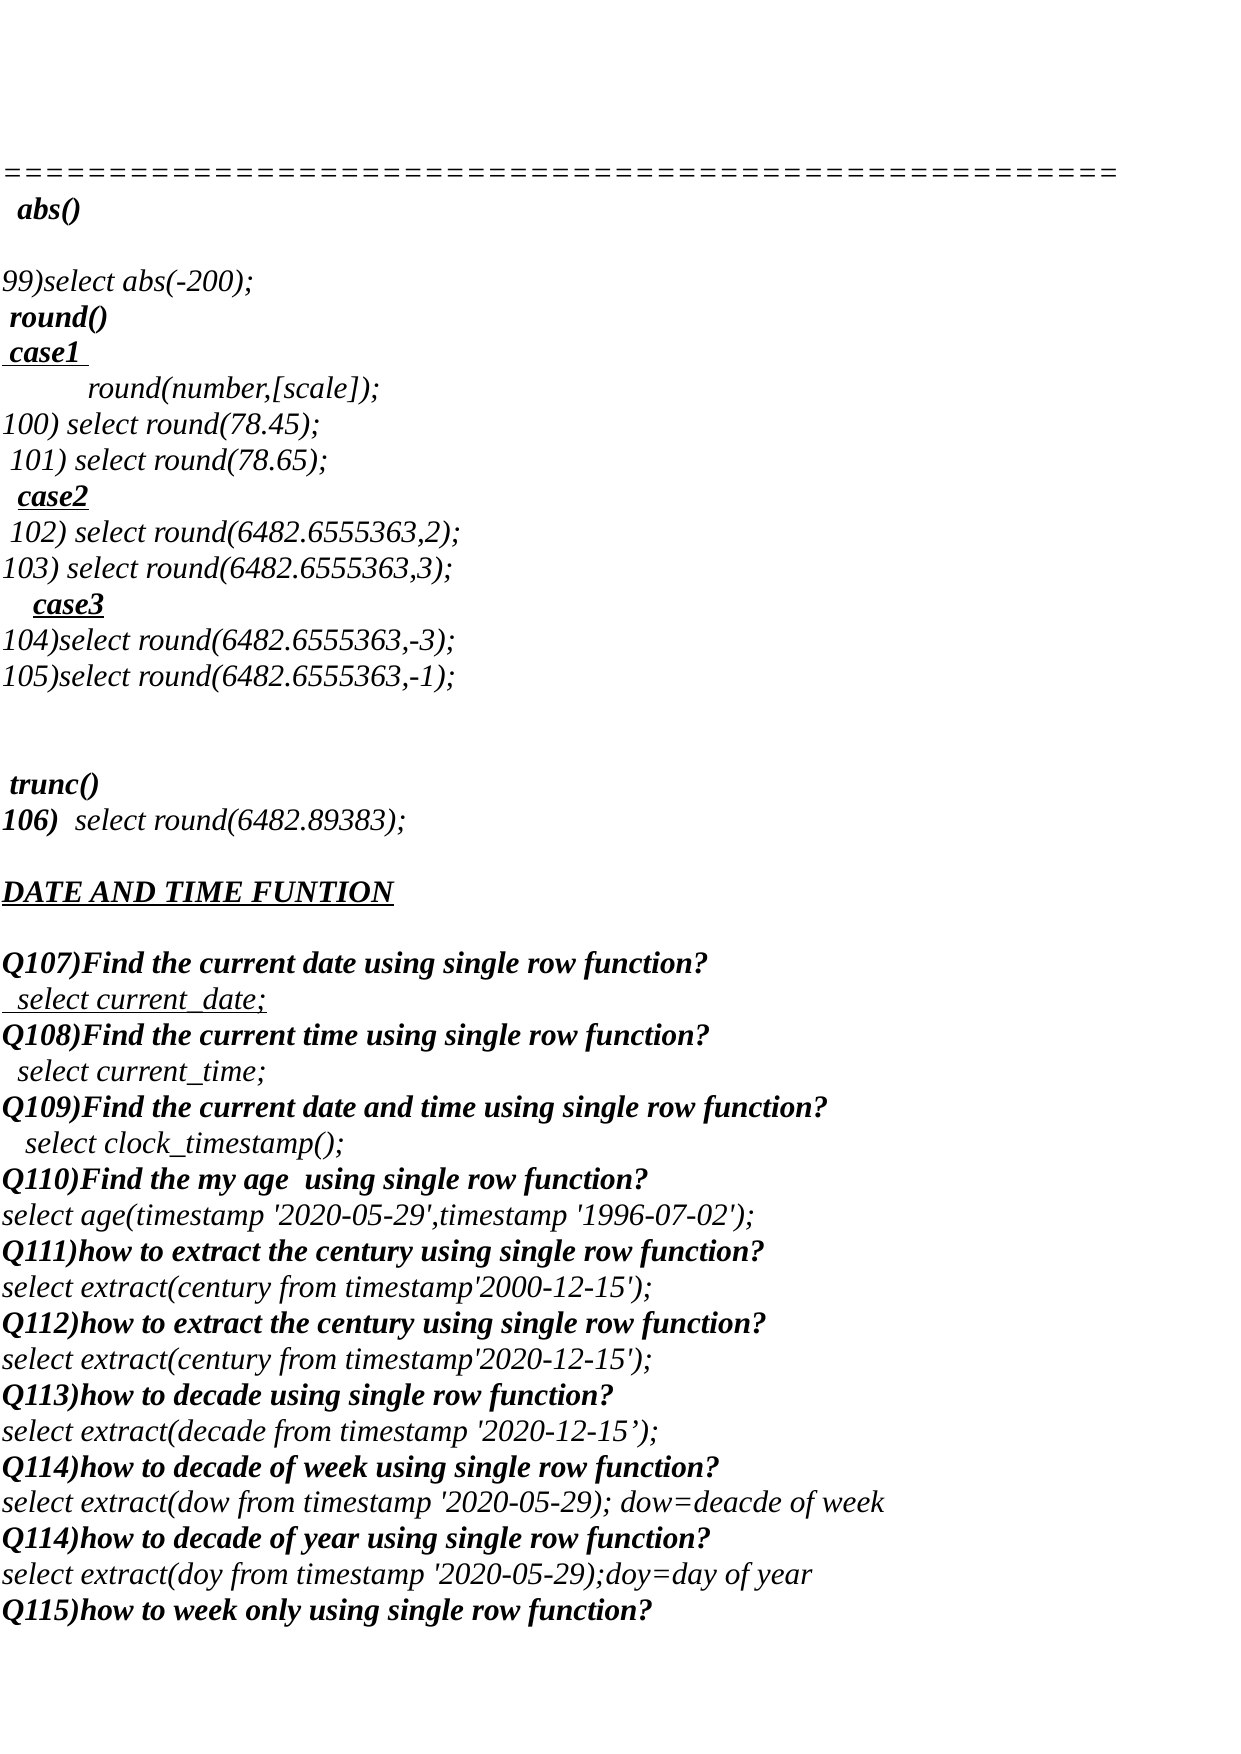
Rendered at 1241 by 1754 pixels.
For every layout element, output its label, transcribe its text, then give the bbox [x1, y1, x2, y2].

text 103) select round(6482.6555363,3); [2, 549, 1123, 585]
text 104)select round(6482.6555363,-3); [2, 621, 1123, 657]
text case2 [2, 477, 1123, 513]
text select clock_timestamp(); [2, 1124, 1123, 1160]
text case1 [2, 334, 1123, 370]
text select extract(century from timestamp'2000-12-15'); [2, 1268, 1123, 1304]
text abs() [2, 190, 1123, 226]
text Q112)how to extract the century using single row function? [2, 1304, 1123, 1340]
text Q115)how to week only using single row function? [2, 1592, 1123, 1627]
text round(number,[scale]); [2, 370, 1123, 406]
text select extract(decade from timestamp '2020-12-15’); [2, 1412, 1123, 1448]
text select extract(dow from timestamp '2020-05-29); dow=deacde of week [2, 1484, 1123, 1520]
text 105)select round(6482.6555363,-1); [2, 657, 1123, 693]
text 106) select round(6482.89383); [2, 801, 1123, 837]
text select age(timestamp '2020-05-29',timestamp '1996-07-02'); [2, 1196, 1123, 1232]
text Q109)Find the current date and time using single row function? [2, 1088, 1123, 1124]
text select current_date; [2, 981, 1123, 1017]
text Q113)how to decade using single row function? [2, 1376, 1123, 1412]
text Q114)how to decade of year using single row function? [2, 1520, 1123, 1556]
text case3 [2, 585, 1123, 621]
text Q111)how to extract the century using single row function? [2, 1232, 1123, 1268]
text select extract(century from timestamp'2020-12-15'); [2, 1340, 1123, 1376]
text round() [2, 298, 1123, 334]
text 100) select round(78.45); [2, 406, 1123, 442]
text select current_time; [2, 1052, 1123, 1088]
text ===================================================== [2, 154, 1123, 190]
text Q110)Find the my age using single row function? [2, 1160, 1123, 1196]
text 101) select round(78.65); [2, 442, 1123, 477]
text Q114)how to decade of week using single row function? [2, 1448, 1123, 1484]
text Q107)Find the current date using single row function? [2, 945, 1123, 981]
text Q108)Find the current time using single row function? [2, 1017, 1123, 1052]
text DATE AND TIME FUNTION [2, 873, 1123, 909]
text 102) select round(6482.6555363,2); [2, 513, 1123, 549]
text trunc() [2, 765, 1123, 801]
text 99)select abs(-200); [2, 262, 1123, 298]
text select extract(doy from timestamp '2020-05-29);doy=day of year [2, 1556, 1123, 1592]
